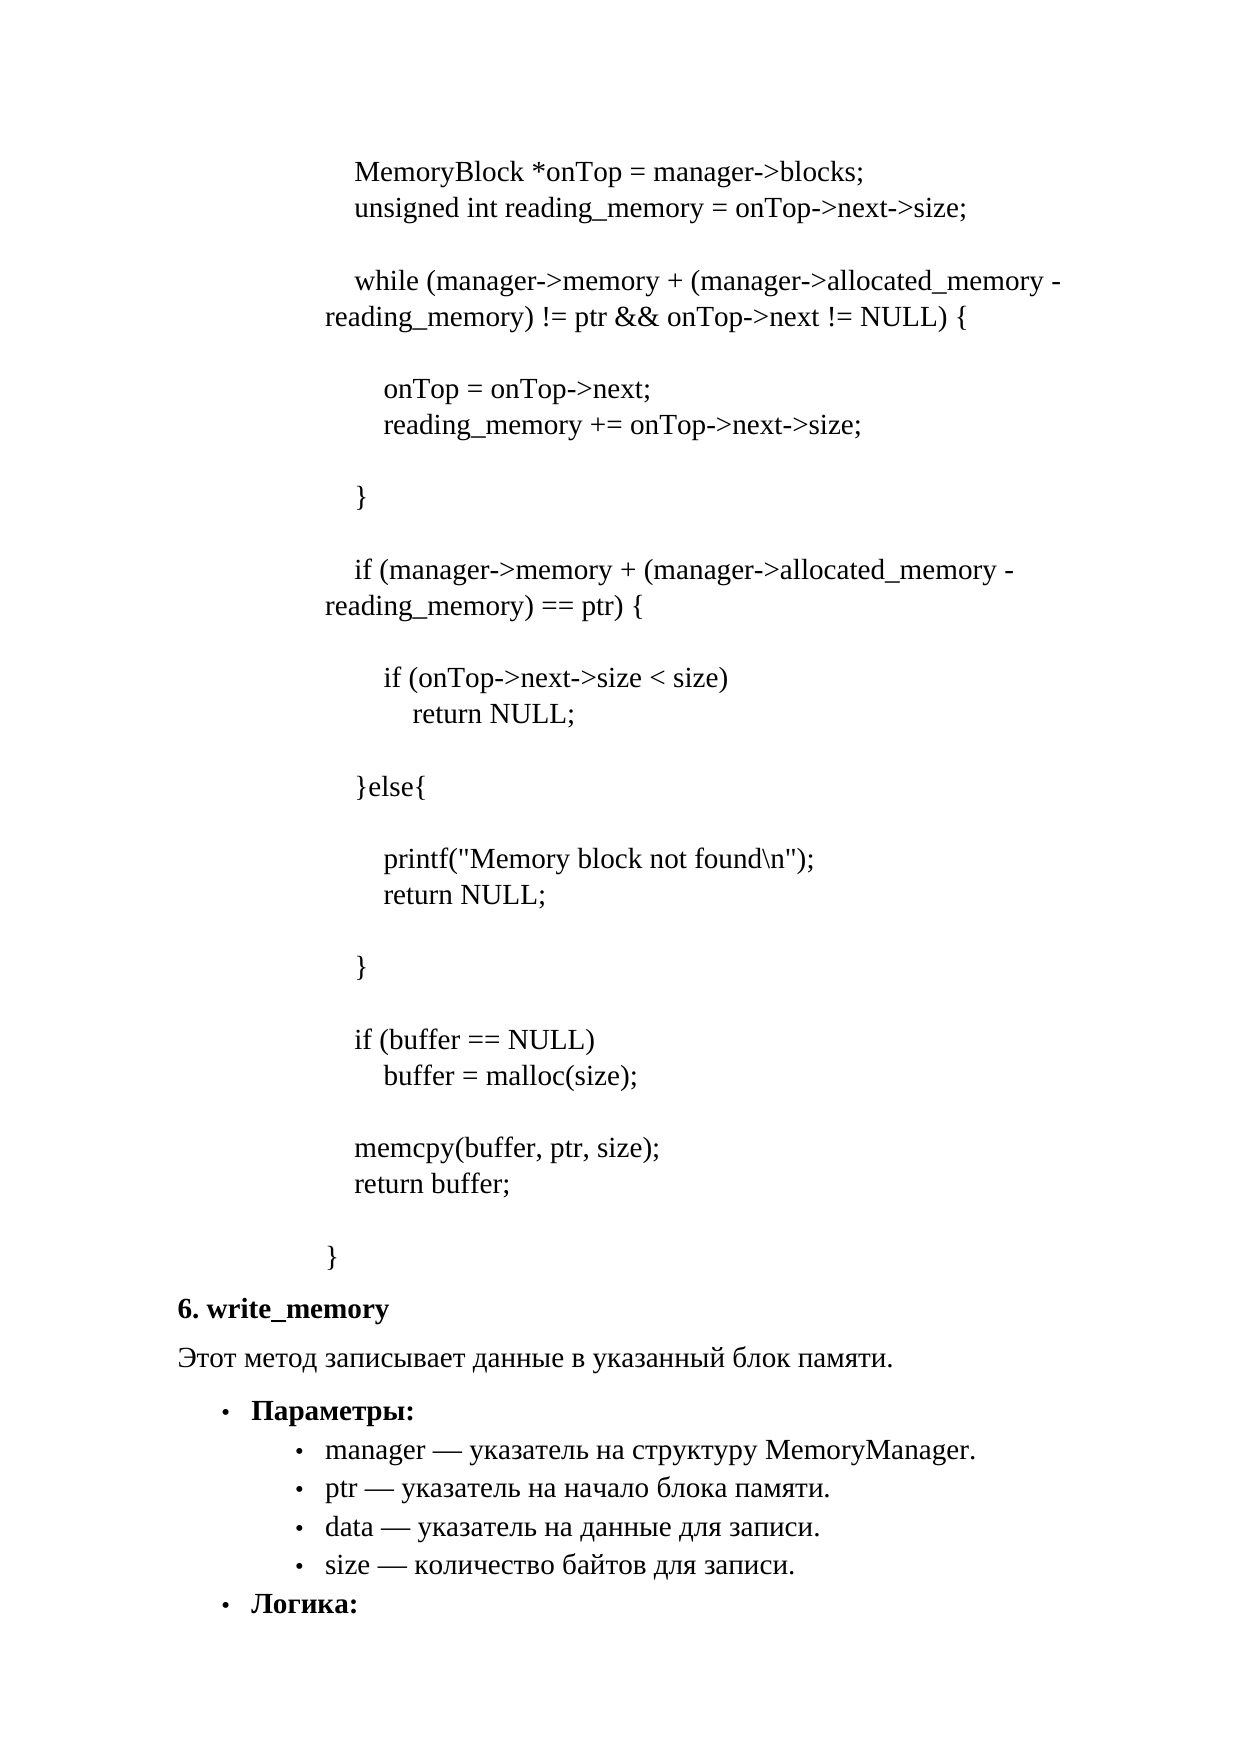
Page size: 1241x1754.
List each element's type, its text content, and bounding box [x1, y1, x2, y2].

list size — количество байтов для записи. [295, 1547, 1152, 1581]
list manager — указатель на структуру MemoryManager. [295, 1432, 1152, 1465]
list MemoryBlock *onTop = manager->blocks; unsigned int reading_memory = onTop->next->size; while (manager->memory + (manager->allocated_memory - reading_memory) != ptr && onTop->next != NULL) { onTop = onTop->next; reading_memory += onTop->next->size; } if (manager->memory + (manager->allocated_memory - reading_memory) == ptr) { if (onTop->next->size < size) return NULL; }else{ printf("Memory block not found\n"); return NULL; } if (buffer == NULL) buffer = malloc(size); memcpy(buffer, ptr, size); return buffer; } [295, 118, 1152, 1272]
list data — указатель на данные для записи. [295, 1509, 1152, 1542]
list Логика: [222, 1586, 1152, 1619]
subtitle 6. write_memory [177, 1291, 1152, 1325]
list ptr — указатель на начало блока памяти. [295, 1470, 1152, 1504]
list Параметры: [222, 1393, 1152, 1427]
text Этот метод записывает данные в указанный блок памяти. [177, 1340, 1152, 1374]
